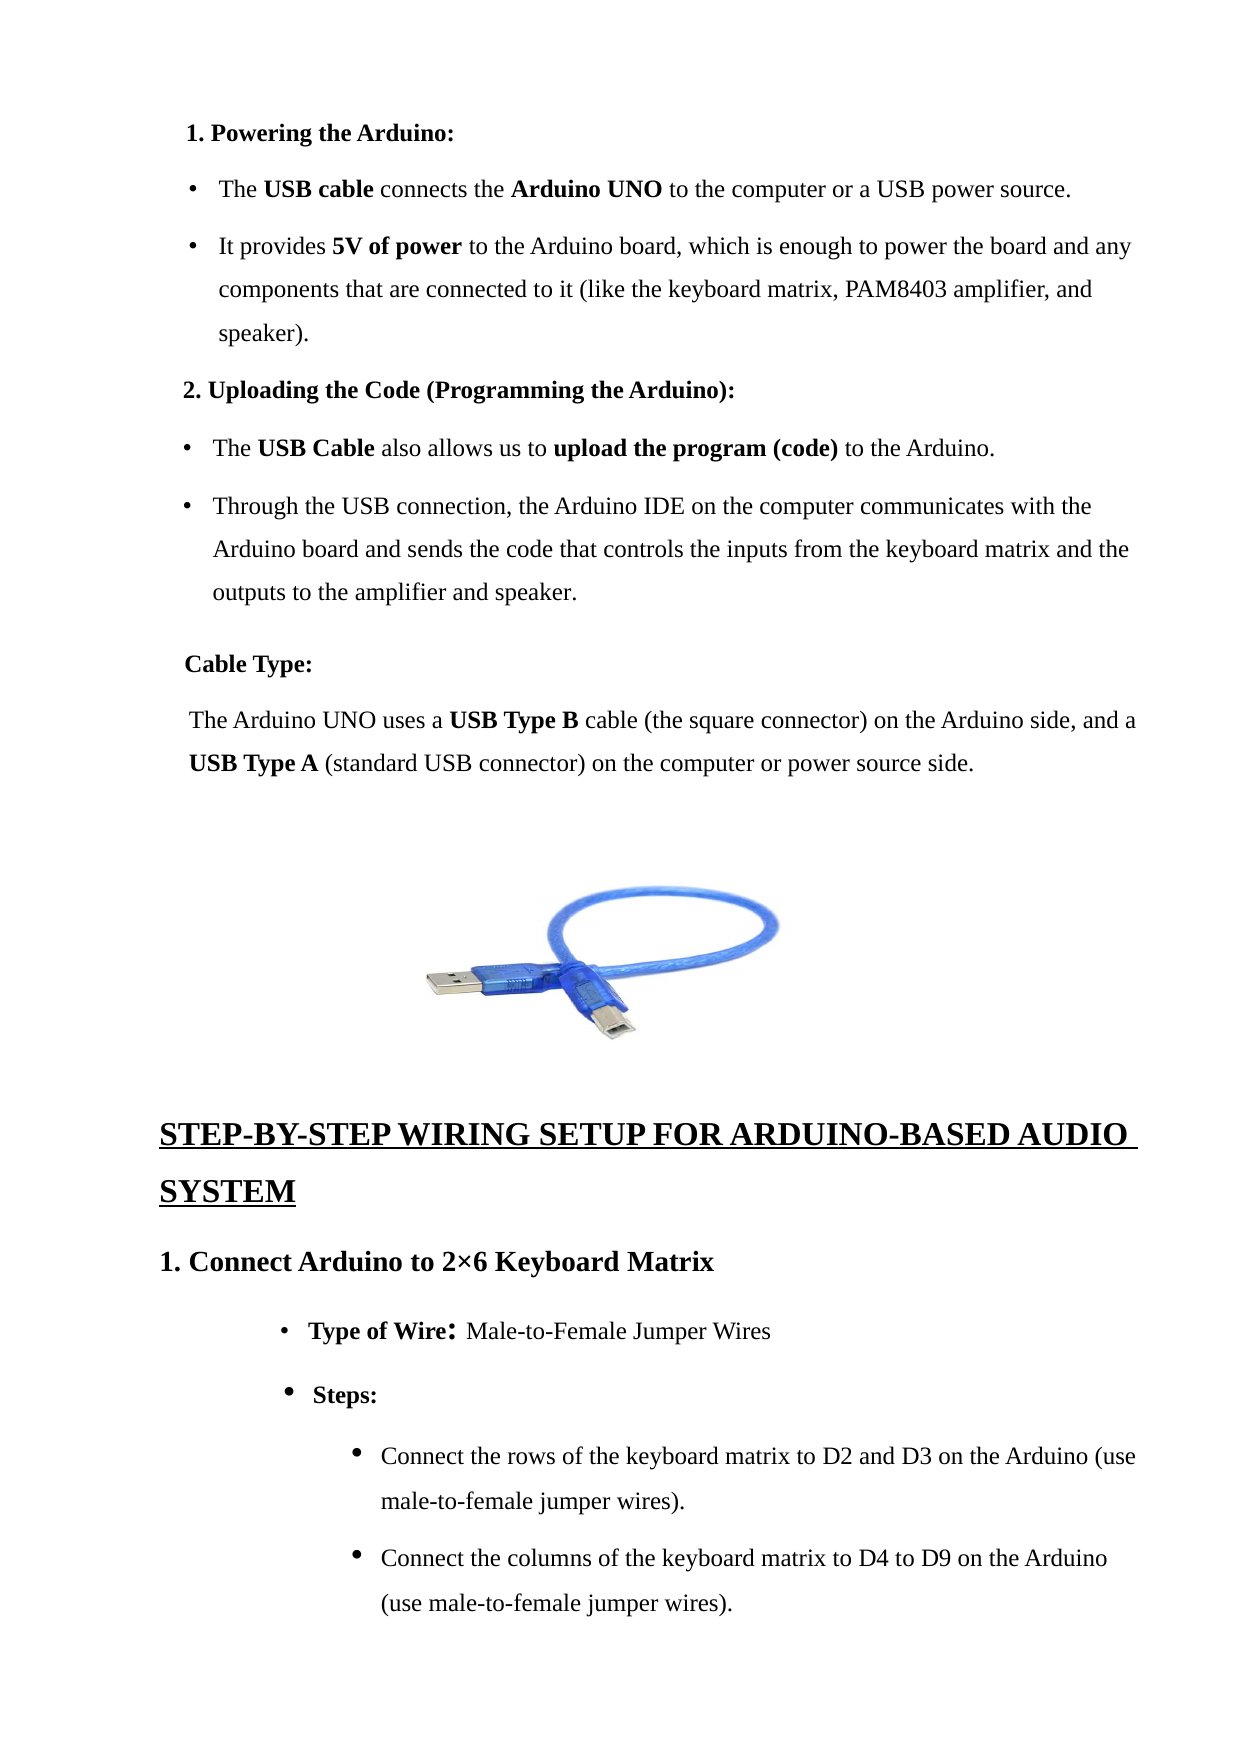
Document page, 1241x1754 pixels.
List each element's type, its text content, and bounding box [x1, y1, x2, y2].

list It provides 5V of power to the Arduino board, which is enough to power the board and any components that are connected to it (like the keyboard matrix, PAM8403 amplifier, and speaker). [189, 231, 1148, 346]
picture [408, 835, 797, 1076]
list STEP-BY-STEP WIRING SETUP FOR ARDUINO-BASED AUDIO SYSTEM [130, 1114, 1148, 1210]
list 2. Uploading the Code (Programming the Arduino): [153, 375, 1148, 404]
list Through the USB connection, the Arduino IDE on the computer communicates with the Arduino board and sends the code that controls the inputs from the keyboard matrix and the outputs to the amplifier and speaker. [183, 491, 1148, 606]
list Connect the rows of the keyboard matrix to D2 and D3 on the Arduino (use male-to-female jumper wires). [351, 1441, 1148, 1514]
list 1. Connect Arduino to 2×6 Keyboard Matrix [71, 1244, 1148, 1277]
list Steps: [283, 1381, 1148, 1411]
list The USB Cable also allows us to upload the program (code) to the Arduino. [183, 433, 1148, 462]
list Connect the columns of the keyboard matrix to D4 to D9 on the Arduino (use male-to-female jumper wires). [351, 1543, 1148, 1617]
list The Arduino UNO uses a USB Type B cable (the square connector) on the Arduino side, and a USB Type A (standard USB connector) on the computer or power source side. [159, 705, 1148, 777]
subtitle Cable Type: [130, 649, 1148, 678]
subtitle 1. Powering the Arduino: [186, 118, 1148, 147]
list Type of Wire: Male-to-Female Jumper Wires [280, 1308, 1148, 1347]
list The USB cable connects the Arduino UNO to the computer or a USB power source. [189, 174, 1148, 202]
